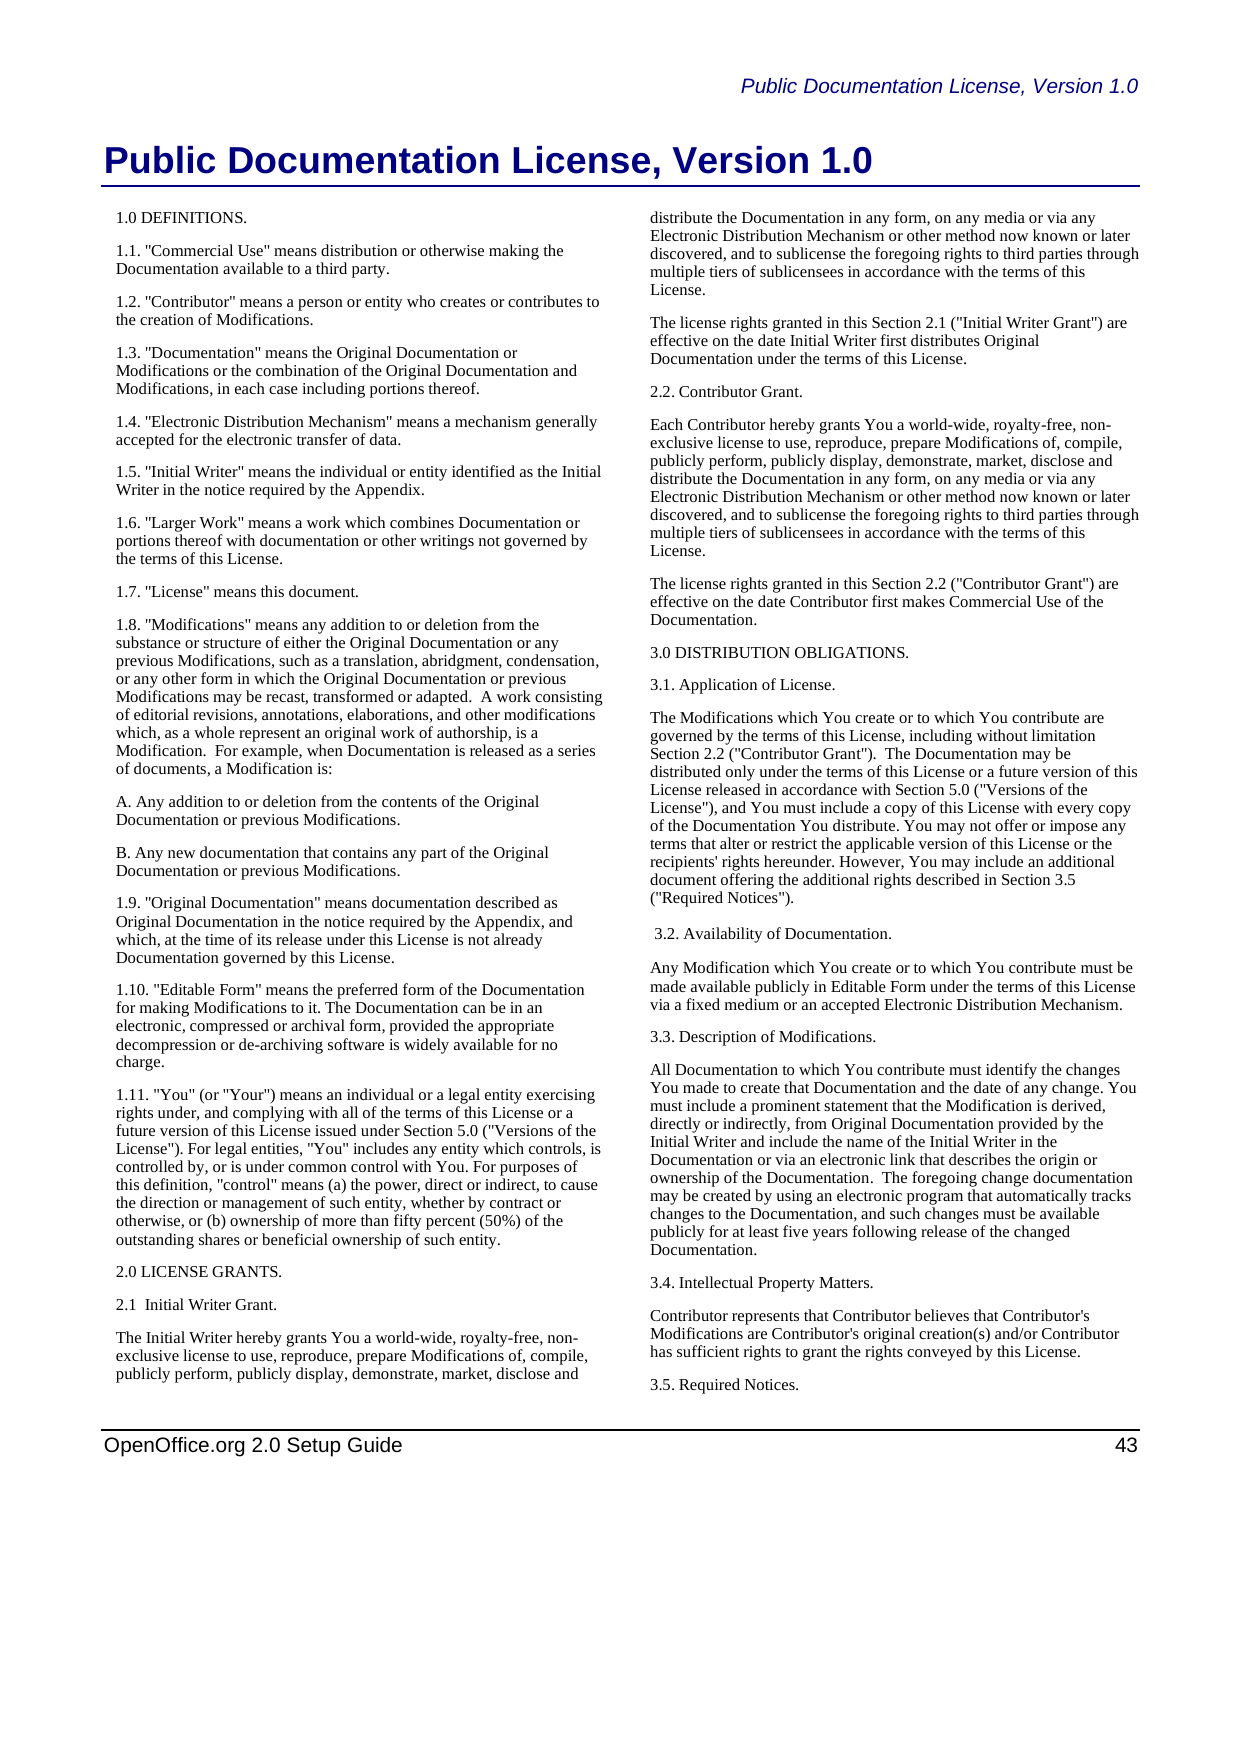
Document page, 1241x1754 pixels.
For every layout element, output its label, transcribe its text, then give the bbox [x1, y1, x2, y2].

text B. Any new documentation that contains any part of the Original Documentation or previous Modifications. [116, 844, 606, 880]
text 3.1. Application of License. [650, 676, 1140, 694]
text 1.10. "Editable Form" means the preferred form of the Documentation for making Modifications to it. The Documentation can be in an electronic, compressed or archival form, provided the appropriate decompression or de-archiving software is widely available for no charge. [116, 981, 606, 1071]
text 1.6. "Larger Work" means a work which combines Documentation or portions thereof with documentation or other writings not governed by the terms of this License. [116, 514, 606, 568]
text 2.1 Initial Writer Grant. [116, 1296, 606, 1314]
text 3.5. Required Notices. [650, 1376, 1140, 1394]
text The license rights granted in this Section 2.2 ("Contributor Grant") are effective on the date Contributor first makes Commercial Use of the Documentation. [650, 575, 1140, 629]
text Any Modification which You create or to which You contribute must be made available publicly in Editable Form under the terms of this License via a fixed medium or an accepted Electronic Distribution Mechanism. [650, 959, 1140, 1013]
text 1.0 DEFINITIONS. [116, 209, 606, 227]
text Each Contributor hereby grants You a world-wide, royalty-free, non-exclusive license to use, reproduce, prepare Modifications of, compile, publicly perform, publicly display, demonstrate, market, disclose and distribute the Documentation in any form, on any media or via any Electronic Distribution Mechanism or other method now known or later discovered, and to sublicense the foregoing rights to third parties through multiple tiers of sublicensees in accordance with the terms of this License. [650, 416, 1140, 560]
text Contributor represents that Contributor believes that Contributor's Modifications are Contributor's original creation(s) and/or Contributor has sufficient rights to grant the rights conveyed by this License. [650, 1307, 1140, 1361]
text The Initial Writer hereby grants You a world-wide, royalty-free, non-exclusive license to use, reproduce, prepare Modifications of, compile, publicly perform, publicly display, demonstrate, market, disclose and [116, 1329, 606, 1383]
text 3.2. Availability of Documentation. [650, 922, 1140, 945]
text 3.3. Description of Modifications. [650, 1028, 1140, 1046]
text 3.0 DISTRIBUTION OBLIGATIONS. [650, 643, 1140, 662]
text 1.7. "License" means this document. [116, 583, 606, 601]
text All Documentation to which You contribute must identify the changes You made to create that Documentation and the date of any change. You must include a prominent statement that the Modification is derived, directly or indirectly, from Original Documentation provided by the Initial Writer and include the name of the Initial Writer in the Documentation or via an electronic link that describes the origin or ownership of the Documentation. The foregoing change documentation may be created by using an electronic program that automatically tracks changes to the Documentation, and such changes must be available publicly for at least five years following release of the changed Documentation. [650, 1061, 1140, 1259]
text 1.11. "You" (or "Your") means an individual or a legal entity exercising rights under, and complying with all of the terms of this License or a future version of this License issued under Section 5.0 ("Versions of the License"). For legal entities, "You" includes any entity which controls, is controlled by, or is under common control with You. For purposes of this definition, "control" means (a) the power, direct or indirect, to cause the direction or management of such entity, whether by contract or otherwise, or (b) ownership of more than fifty percent (50%) of the outstanding shares or beneficial ownership of such entity. [116, 1086, 606, 1248]
text distribute the Documentation in any form, on any media or via any Electronic Distribution Mechanism or other method now known or later discovered, and to sublicense the foregoing rights to third parties through multiple tiers of sublicensees in accordance with the terms of this License. [650, 209, 1140, 299]
text 3.4. Intellectual Property Matters. [650, 1274, 1140, 1292]
text 1.1. "Commercial Use" means distribution or otherwise making the Documentation available to a third party. [116, 242, 606, 278]
text The Modifications which You create or to which You contribute are governed by the terms of this License, including without limitation Section 2.2 ("Contributor Grant"). The Documentation may be distributed only under the terms of this License or a future version of this License released in accordance with Section 5.0 ("Versions of the License"), and You must include a copy of this License with every copy of the Documentation You distribute. You may not offer or impose any terms that alter or restrict the applicable version of this License or the recipients' rights hereunder. However, You may include an additional document offering the additional rights described in Section 3.5 ("Required Notices"). [650, 709, 1140, 907]
text 1.2. "Contributor" means a person or entity who creates or contributes to the creation of Modifications. [116, 293, 606, 329]
text A. Any addition to or deletion from the contents of the Original Documentation or previous Modifications. [116, 793, 606, 829]
text 1.8. "Modifications" means any addition to or deletion from the substance or structure of either the Original Documentation or any previous Modifications, such as a translation, abridgment, condensation, or any other form in which the Original Documentation or previous Modifications may be recast, transformed or adapted. A work consisting of editorial revisions, annotations, elaborations, and other modifications which, as a whole represent an original work of authorship, is a Modification. For example, when Documentation is released as a series of documents, a Modification is: [116, 616, 606, 778]
text 1.5. "Initial Writer" means the individual or entity identified as the Initial Writer in the notice required by the Appendix. [116, 463, 606, 499]
text 1.4. "Electronic Distribution Mechanism" means a mechanism generally accepted for the electronic transfer of data. [116, 412, 606, 448]
text 2.0 LICENSE GRANTS. [116, 1263, 606, 1281]
text The license rights granted in this Section 2.1 ("Initial Writer Grant") are effective on the date Initial Writer first distributes Original Documentation under the terms of this License. [650, 314, 1140, 368]
text 1.3. "Documentation" means the Original Documentation or Modifications or the combination of the Original Documentation and Modifications, in each case including portions thereof. [116, 344, 606, 398]
text 2.2. Contributor Grant. [650, 383, 1140, 401]
text 1.9. "Original Documentation" means documentation described as Original Documentation in the notice required by the Appendix, and which, at the time of its release under this License is not already Documentation governed by this License. [116, 894, 606, 967]
subtitle Public Documentation License, Version 1.0 [101, 137, 1140, 185]
